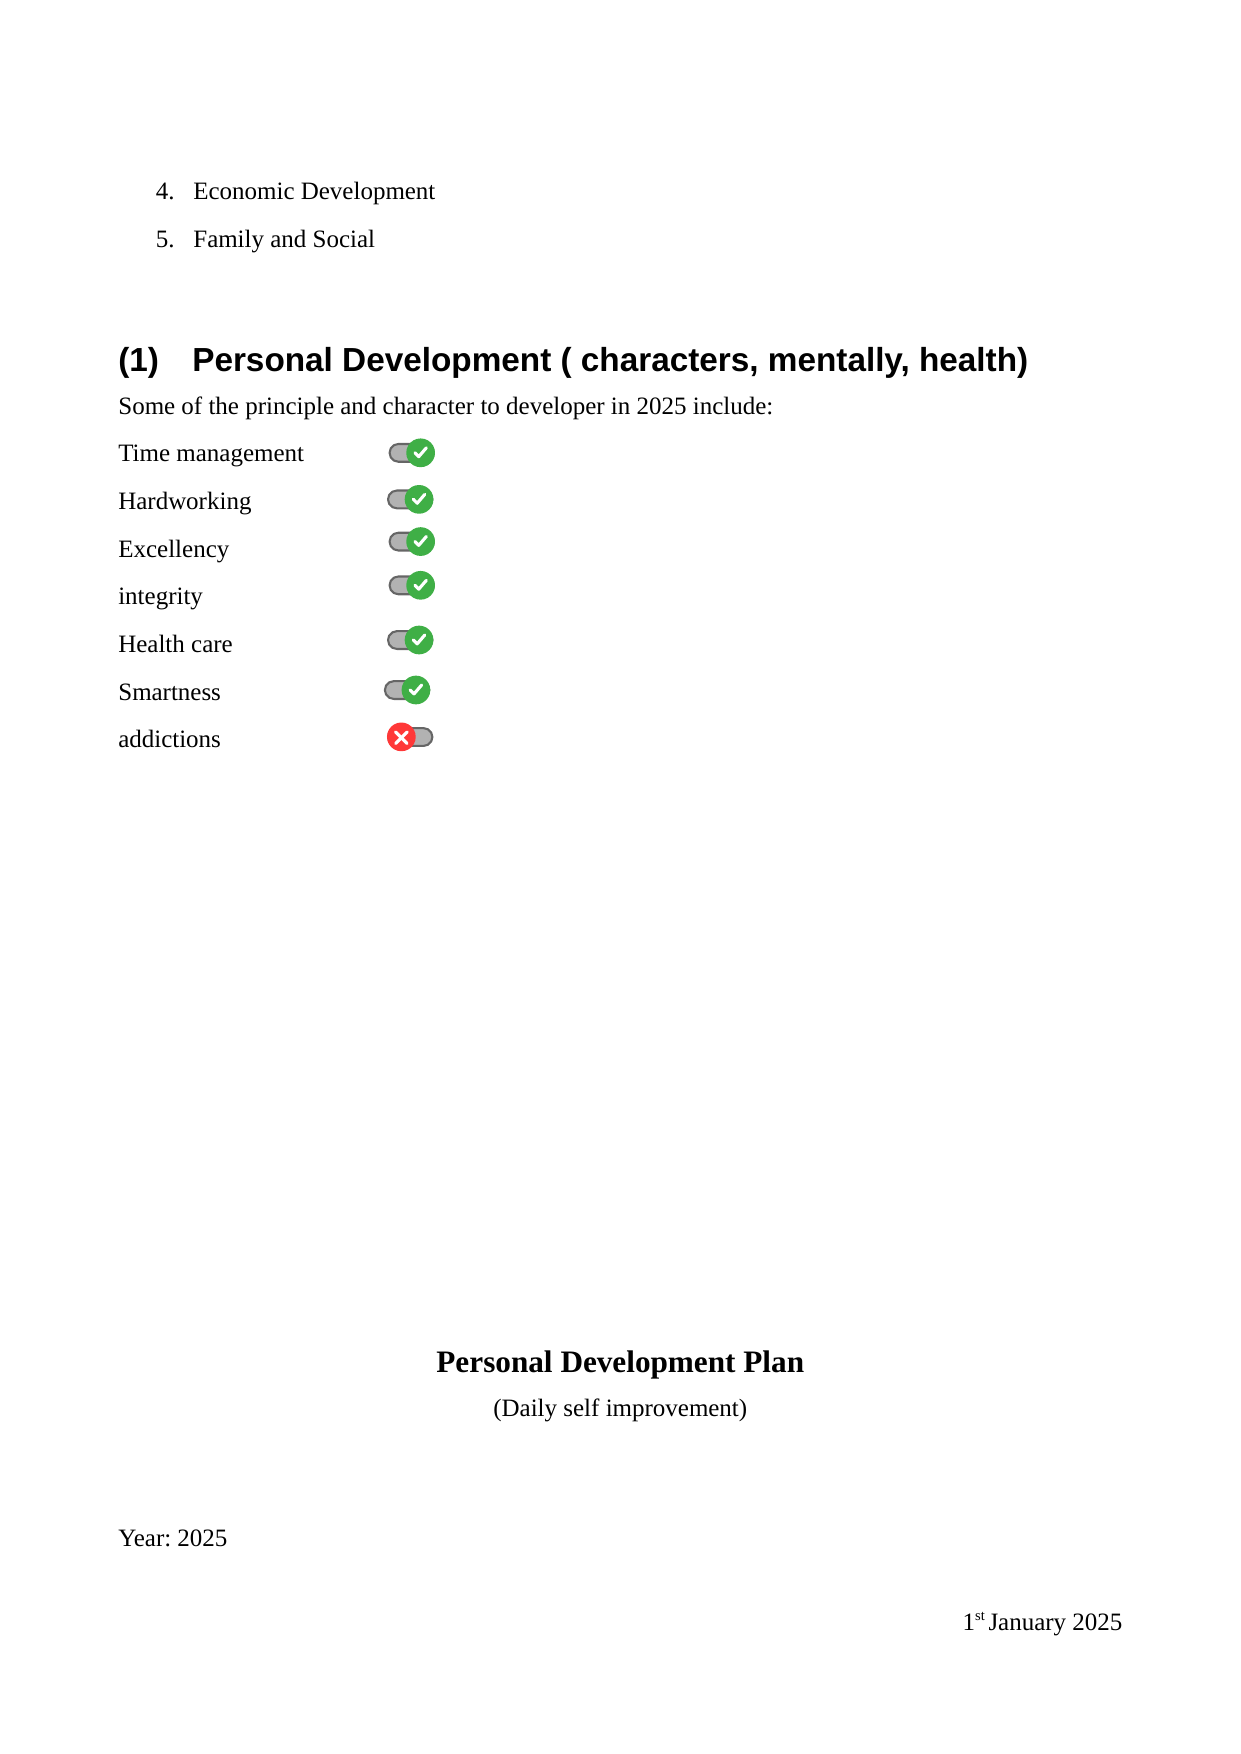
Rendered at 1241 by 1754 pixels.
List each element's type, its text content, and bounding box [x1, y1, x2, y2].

text Health care [118, 629, 1122, 658]
list Family and Social [156, 224, 1122, 253]
text Excellency [118, 534, 1122, 562]
text (Daily self improvement) [118, 1393, 1122, 1422]
list Economic Development [156, 176, 1122, 205]
text [419, 677, 1122, 705]
subtitle Personal Development ( characters, mentally, health) [118, 340, 1122, 378]
text Time management [118, 438, 416, 467]
text Smartness [118, 677, 413, 705]
text Some of the principle and character to developer in 2025 include: [118, 391, 1122, 420]
text addictions [118, 724, 1122, 753]
text [425, 438, 1122, 467]
text Hardworking [118, 486, 1122, 515]
text integrity [118, 581, 1122, 610]
text Personal Development Plan [118, 1343, 1122, 1379]
text Year: 2025 [118, 1523, 1122, 1552]
